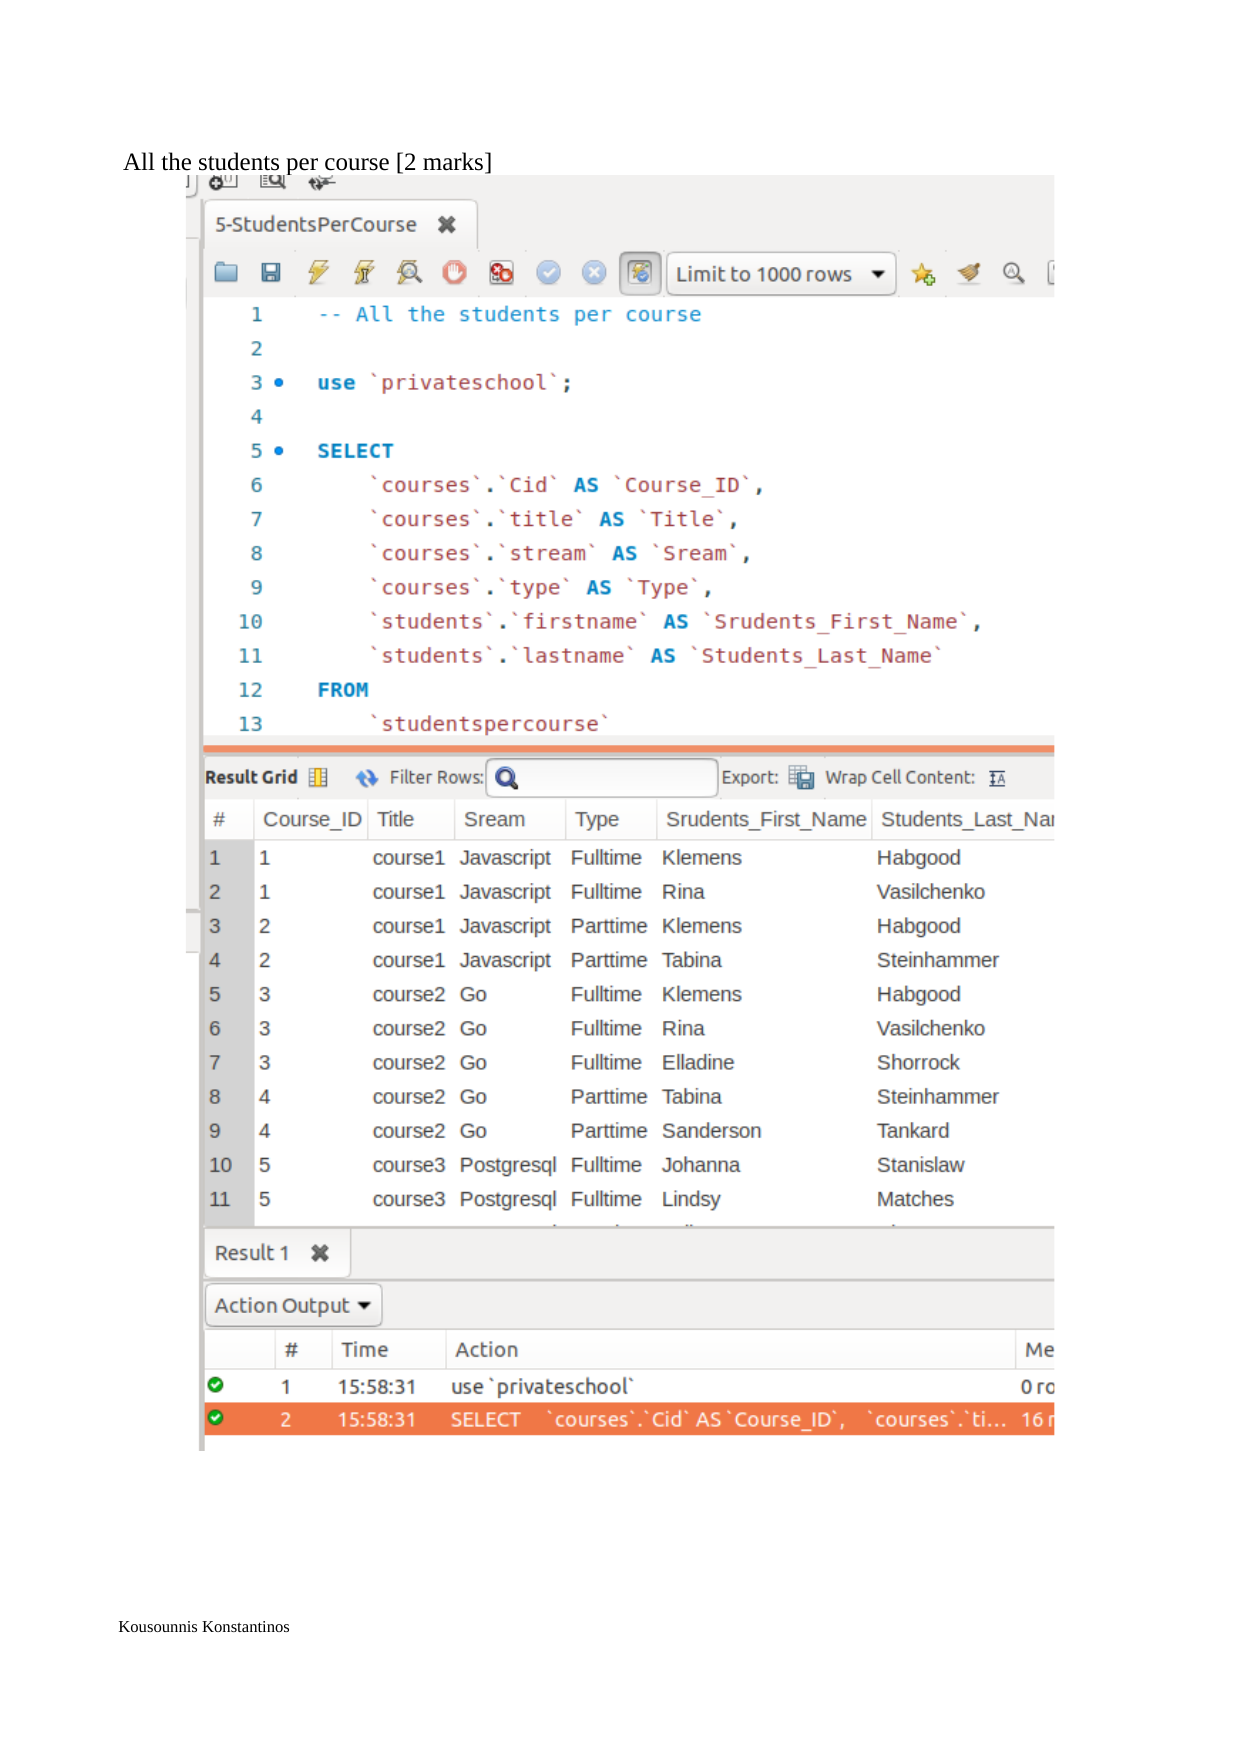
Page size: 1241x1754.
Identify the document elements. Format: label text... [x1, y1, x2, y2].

text All the students per course [2 marks] [118, 147, 1122, 176]
picture [185, 175, 1055, 1451]
